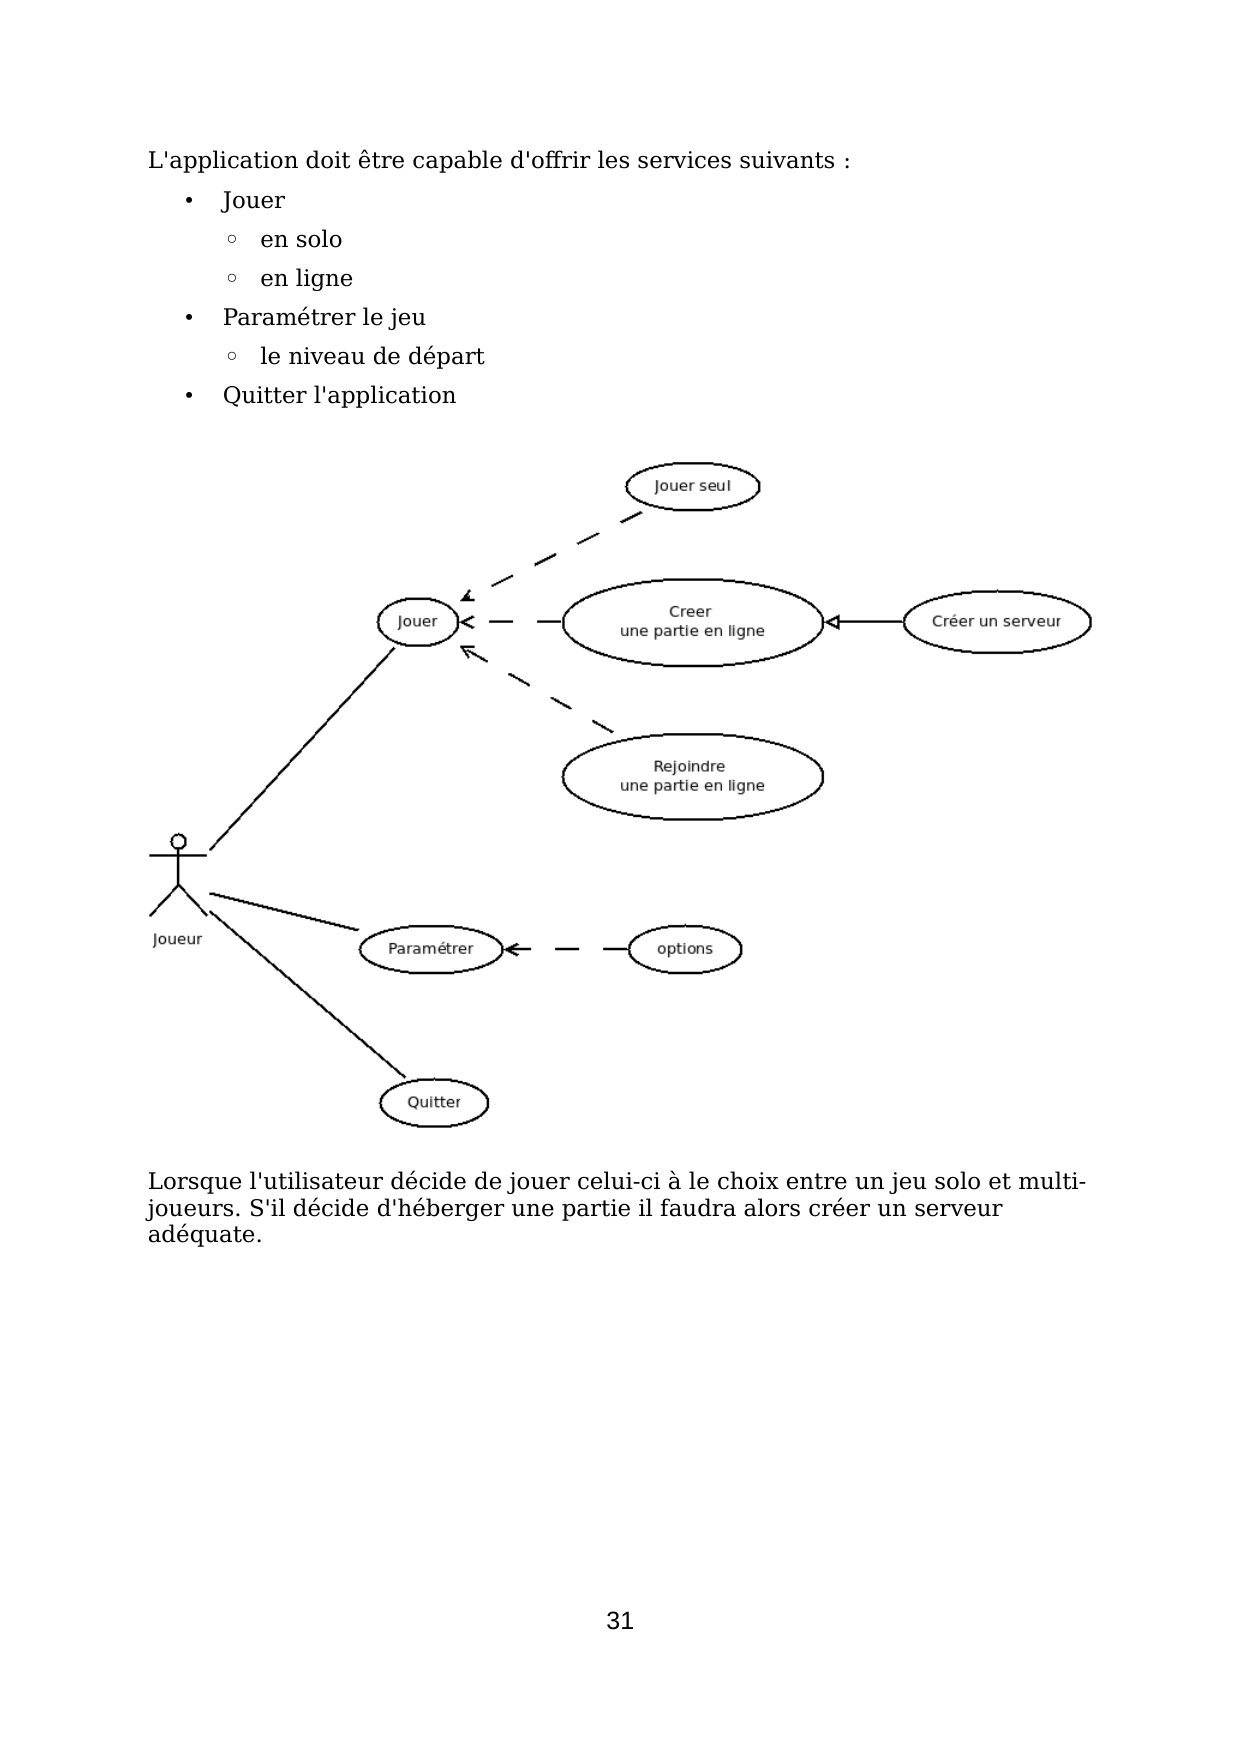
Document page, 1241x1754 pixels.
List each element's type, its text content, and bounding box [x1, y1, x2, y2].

list Paramétrer le jeu [185, 304, 1093, 331]
list le niveau de départ [223, 343, 1093, 370]
list en solo [223, 226, 1093, 253]
text L'application doit être capable d'offrir les services suivants : [148, 148, 1093, 174]
text Lorsque l'utilisateur décide de jouer celui-ci à le choix entre un jeu solo et multi-joueurs. S'il décide d'héberger une partie il faudra alors créer un serveur adéquate. [148, 1168, 1093, 1248]
list Quitter l'application [185, 383, 1093, 409]
list en ligne [223, 265, 1093, 292]
picture [147, 461, 1093, 1129]
list Jouer [185, 187, 1093, 213]
